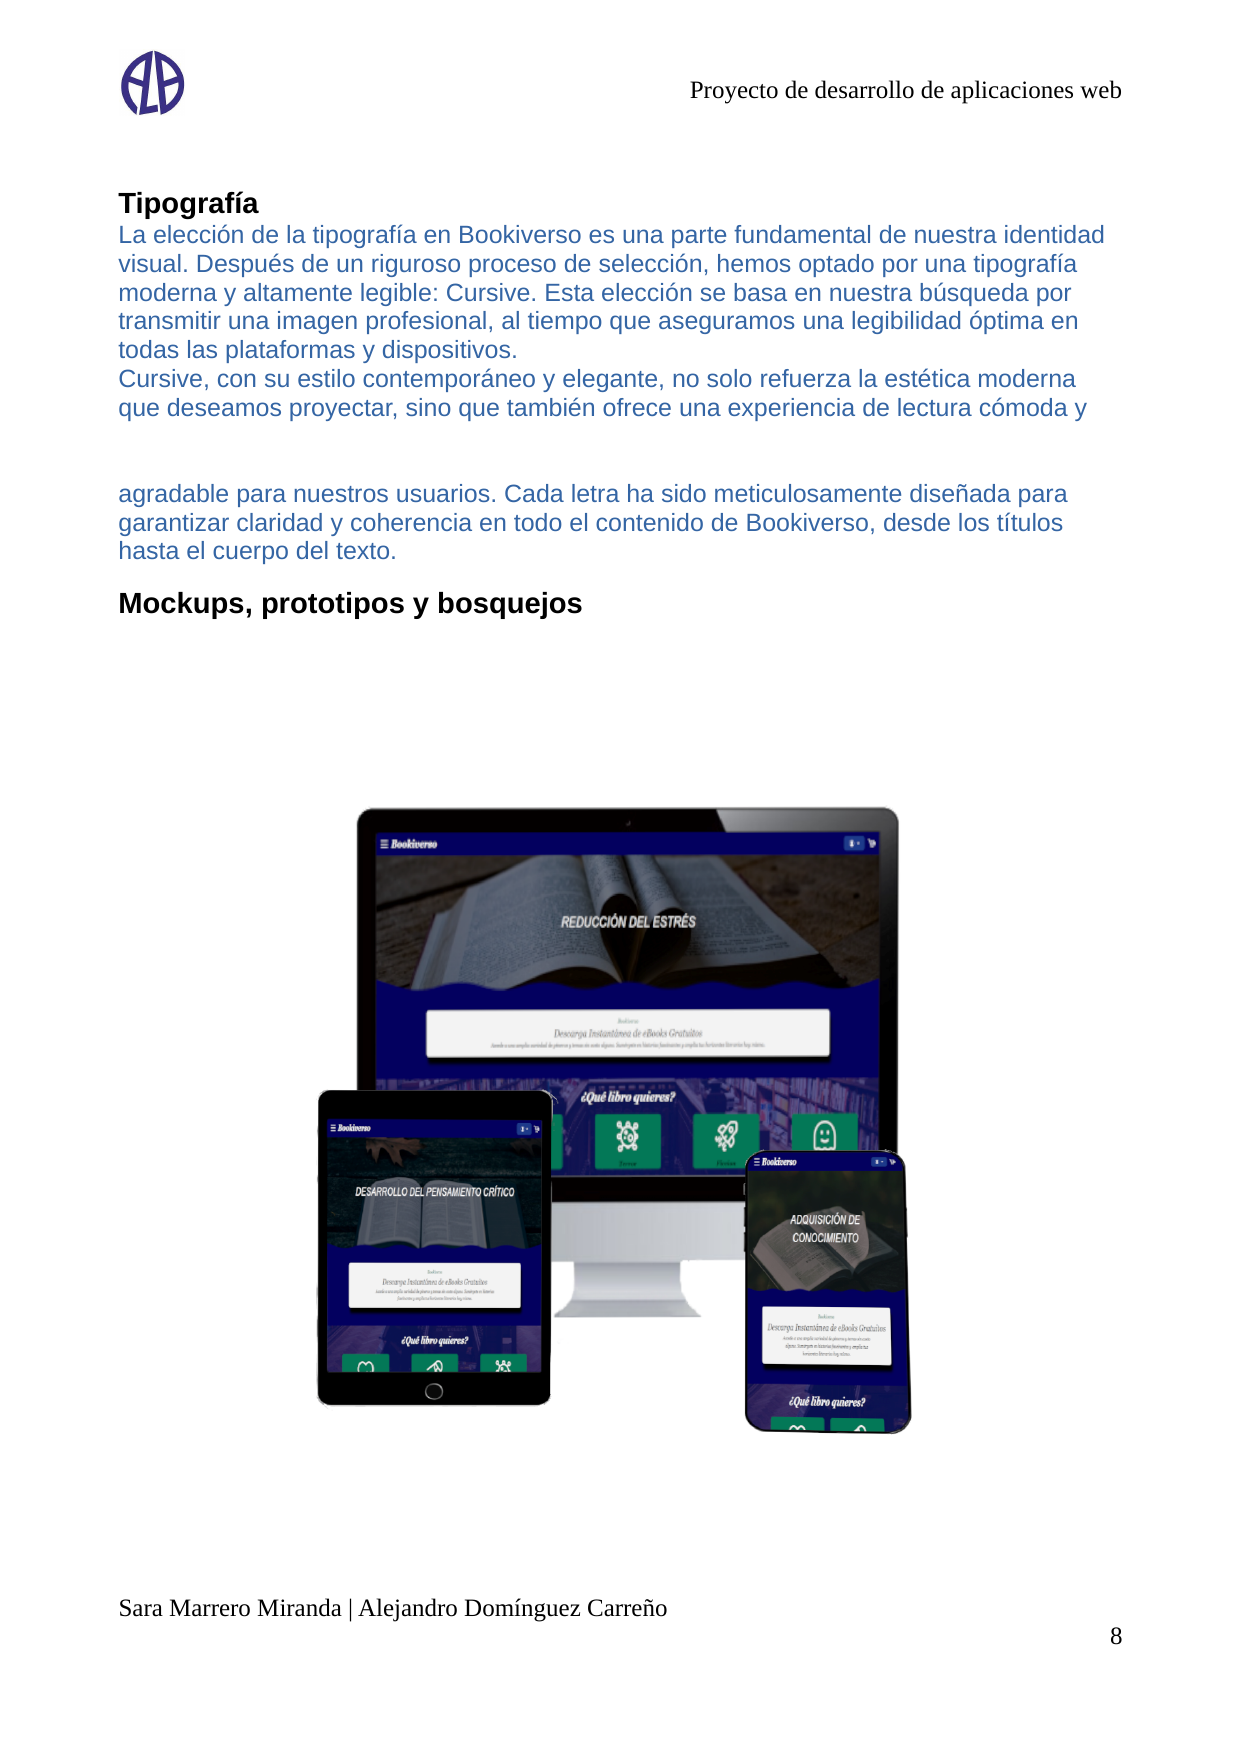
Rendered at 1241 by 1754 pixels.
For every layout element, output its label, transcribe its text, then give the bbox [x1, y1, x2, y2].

text La elección de la tipografía en Bookiverso es una parte fundamental de nuestra identidad visual. Después de un riguroso proceso de selección, hemos optado por una tipografía moderna y altamente legible: Cursive. Esta elección se basa en nuestra búsqueda por transmitir una imagen profesional, al tiempo que aseguramos una legibilidad óptima en todas las plataformas y dispositivos. [118, 220, 1122, 364]
picture [119, 49, 186, 116]
text garantizar claridad y coherencia en todo el contenido de Bookiverso, desde los títulos hasta el cuerpo del texto. [118, 508, 1122, 565]
subtitle Mockups, prototipos y bosquejos [118, 586, 1122, 619]
picture [258, 717, 982, 1442]
text agradable para nuestros usuarios. Cada letra ha sido meticulosamente diseñada para [118, 479, 1122, 508]
subtitle Tipografía [118, 187, 1122, 220]
text Cursive, con su estilo contemporáneo y elegante, no solo refuerza la estética moderna que deseamos proyectar, sino que también ofrece una experiencia de lectura cómoda y [118, 364, 1122, 421]
